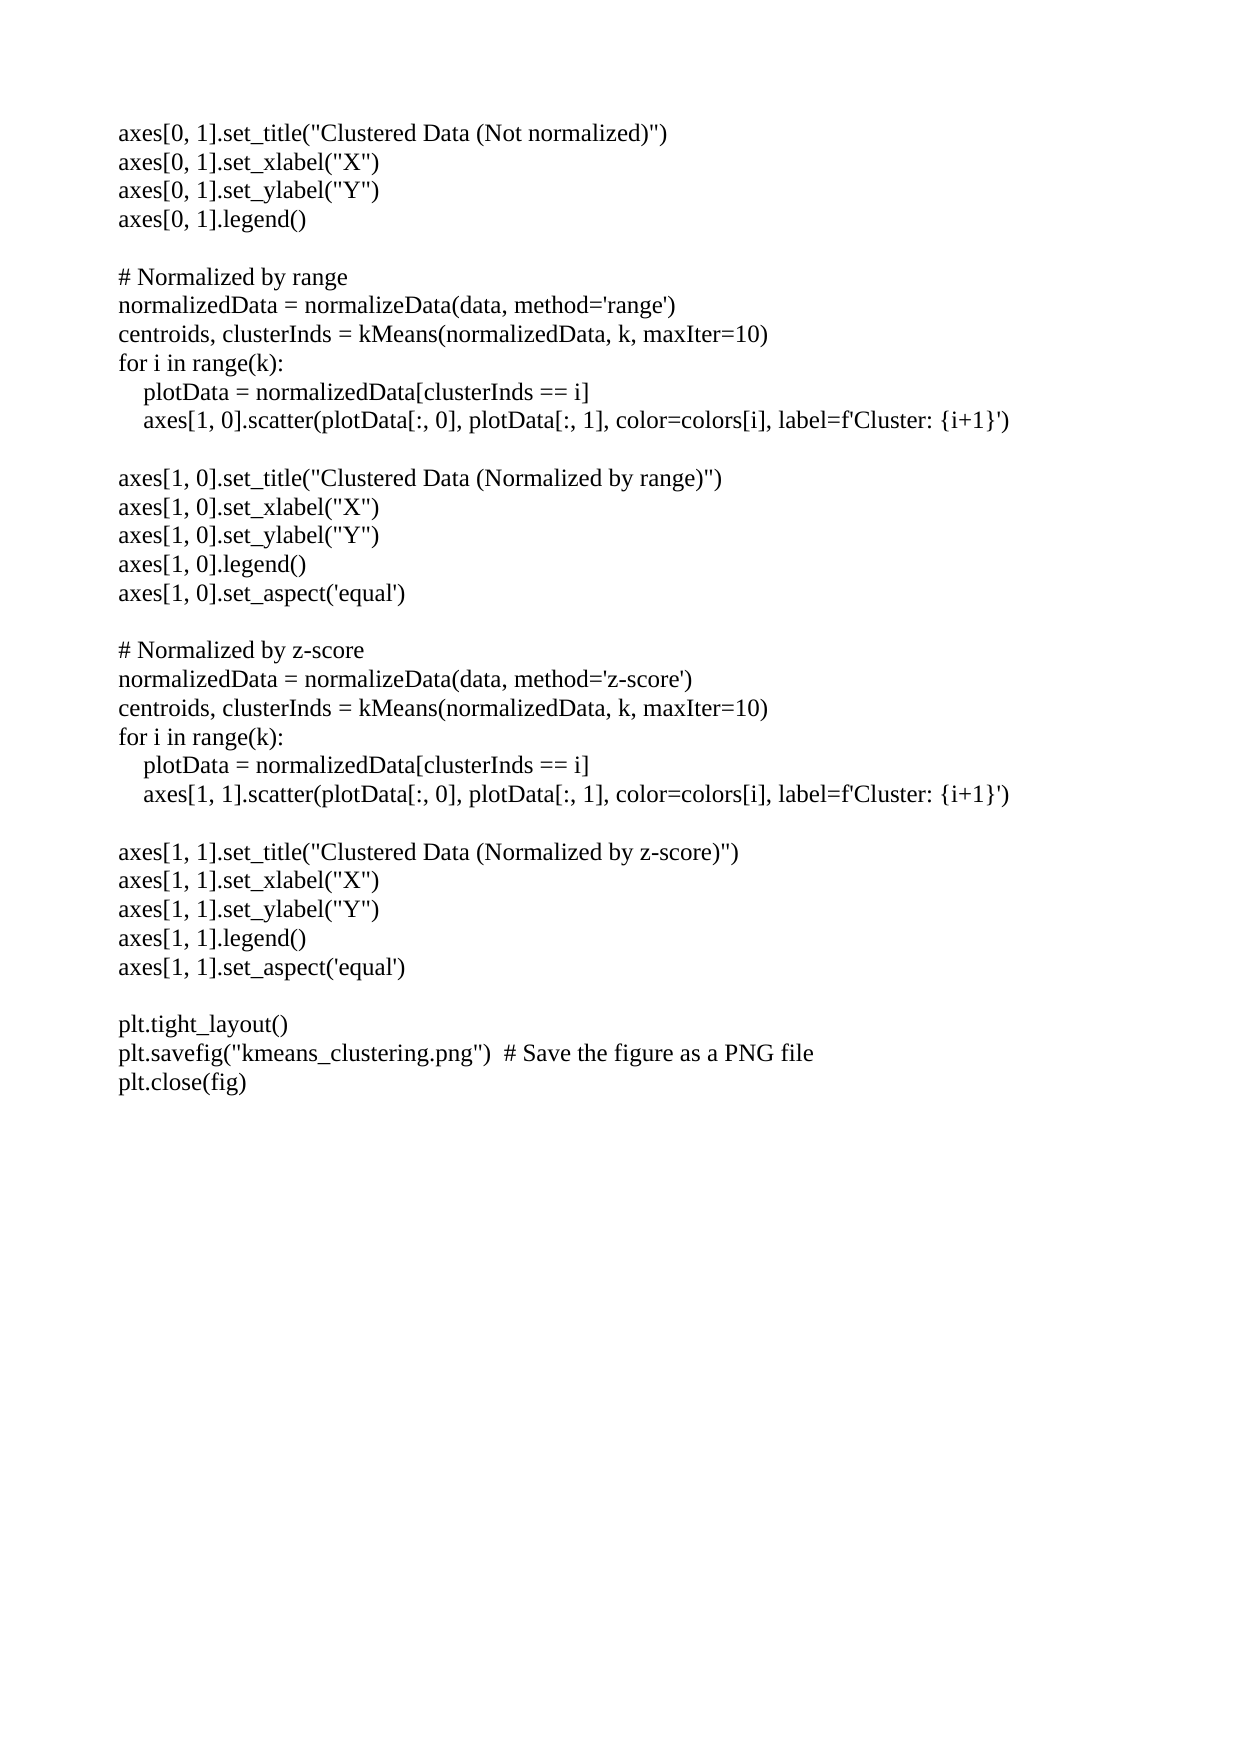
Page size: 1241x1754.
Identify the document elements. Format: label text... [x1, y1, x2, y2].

text axes[1, 1].set_aspect('equal') [118, 952, 1122, 981]
text axes[1, 1].scatter(plotData[:, 0], plotData[:, 1], color=colors[i], label=f'Cluster: {i+1}') [118, 779, 1122, 808]
text axes[1, 0].set_xlabel("X") [118, 492, 1122, 521]
text for i in range(k): [118, 722, 1122, 751]
text plotData = normalizedData[clusterInds == i] [118, 751, 1122, 779]
text axes[1, 0].set_aspect('equal') [118, 578, 1122, 607]
text axes[0, 1].set_title("Clustered Data (Not normalized)") [118, 118, 1122, 147]
text # Normalized by z-score [118, 636, 1122, 664]
text axes[0, 1].set_xlabel("X") [118, 147, 1122, 176]
text axes[1, 1].legend() [118, 923, 1122, 952]
text centroids, clusterInds = kMeans(normalizedData, k, maxIter=10) [118, 693, 1122, 722]
text plt.close(fig) [118, 1067, 1122, 1096]
text normalizedData = normalizeData(data, method='range') [118, 291, 1122, 319]
text plt.tight_layout() [118, 1009, 1122, 1038]
text axes[0, 1].legend() [118, 204, 1122, 233]
text for i in range(k): [118, 348, 1122, 377]
text axes[0, 1].set_ylabel("Y") [118, 176, 1122, 204]
text normalizedData = normalizeData(data, method='z-score') [118, 664, 1122, 693]
text axes[1, 0].legend() [118, 549, 1122, 578]
text axes[1, 1].set_ylabel("Y") [118, 894, 1122, 923]
text axes[1, 0].set_ylabel("Y") [118, 521, 1122, 549]
text centroids, clusterInds = kMeans(normalizedData, k, maxIter=10) [118, 319, 1122, 348]
text axes[1, 1].set_xlabel("X") [118, 866, 1122, 894]
text axes[1, 0].scatter(plotData[:, 0], plotData[:, 1], color=colors[i], label=f'Cluster: {i+1}') [118, 406, 1122, 434]
text axes[1, 0].set_title("Clustered Data (Normalized by range)") [118, 463, 1122, 492]
text axes[1, 1].set_title("Clustered Data (Normalized by z-score)") [118, 837, 1122, 866]
text plt.savefig("kmeans_clustering.png") # Save the figure as a PNG file [118, 1038, 1122, 1067]
text # Normalized by range [118, 262, 1122, 291]
text plotData = normalizedData[clusterInds == i] [118, 377, 1122, 406]
